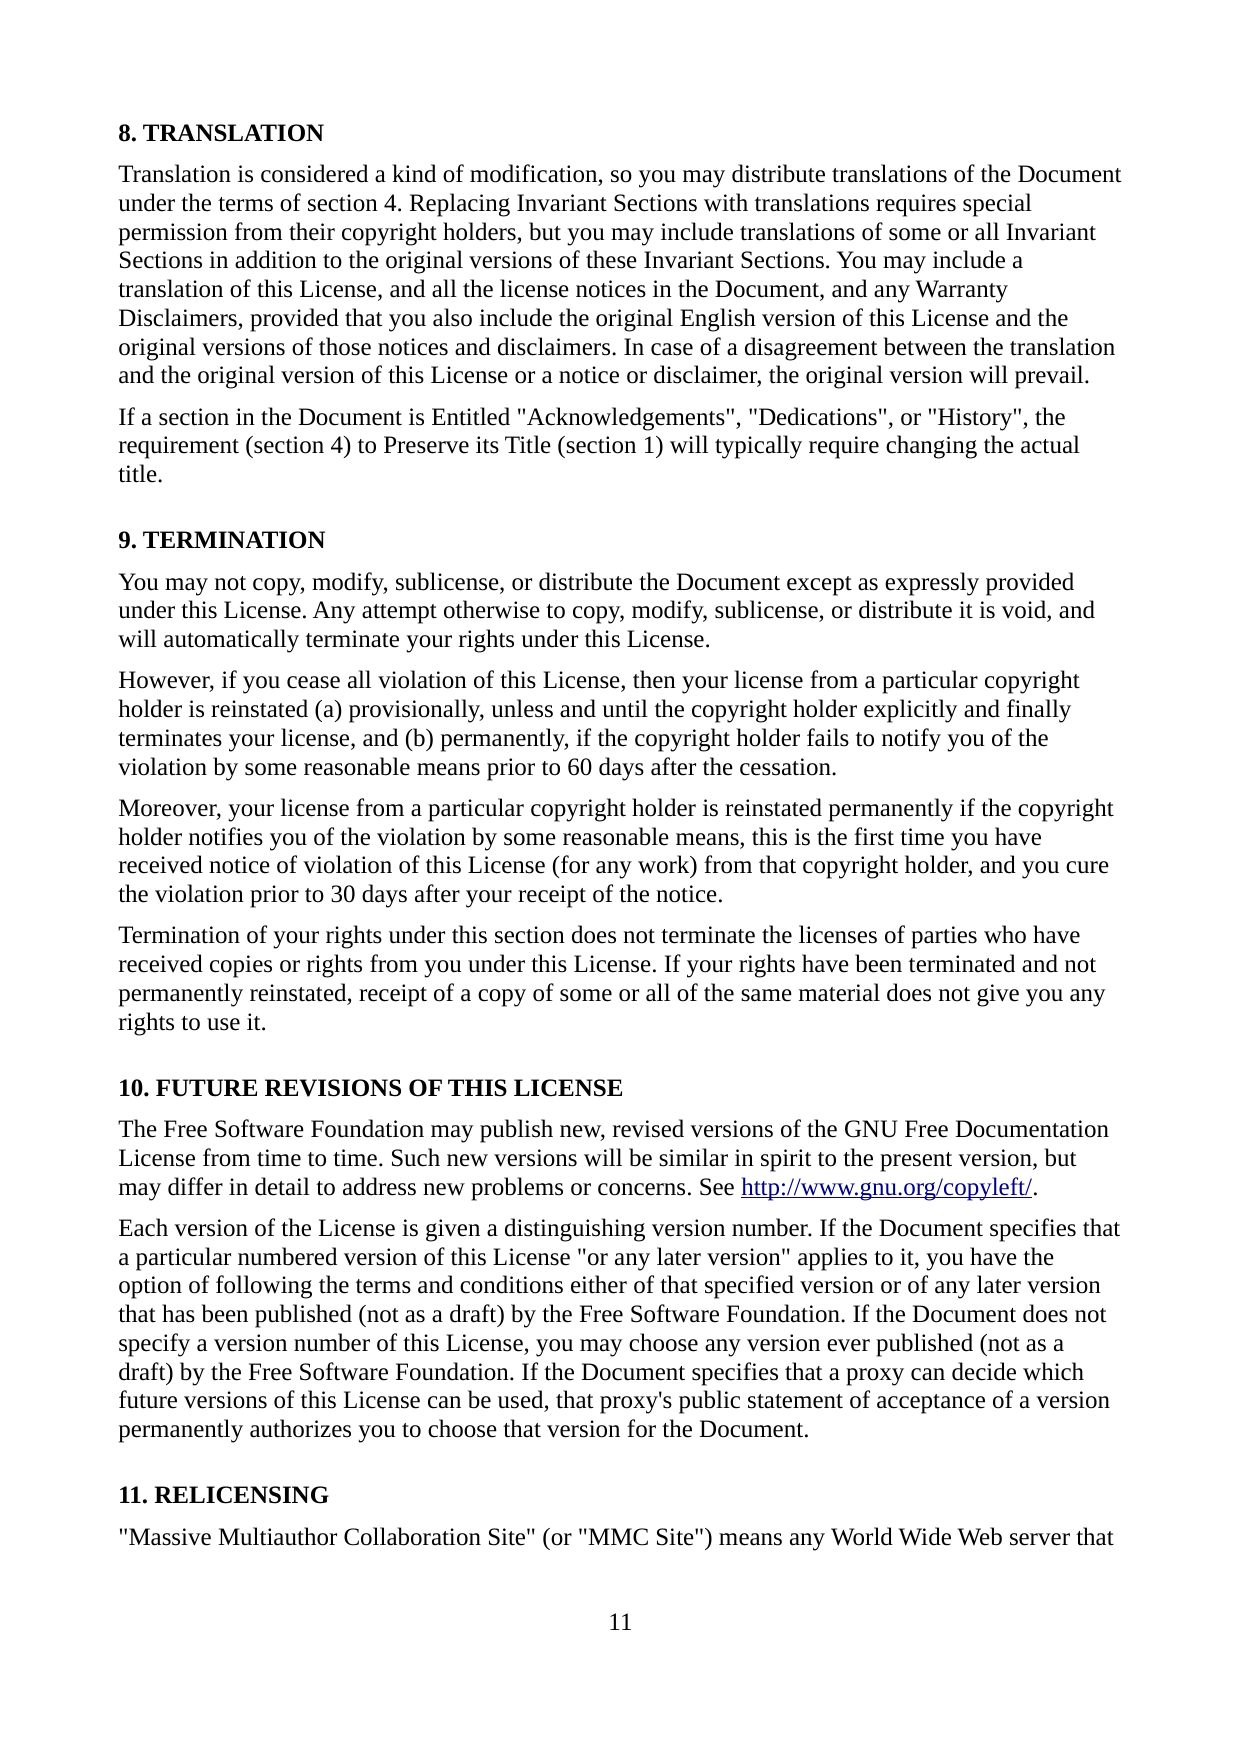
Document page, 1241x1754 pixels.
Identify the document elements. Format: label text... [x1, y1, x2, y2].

text Termination of your rights under this section does not terminate the licenses of parties who have received copies or rights from you under this License. If your rights have been terminated and not permanently reinstated, receipt of a copy of some or all of the same material does not give you any rights to use it. [118, 921, 1122, 1036]
text You may not copy, modify, sublicense, or distribute the Document except as expressly provided under this License. Any attempt otherwise to copy, modify, sublicense, or distribute it is void, and will automatically terminate your rights under this License. [118, 567, 1122, 653]
text "Massive Multiauthor Collaboration Site" (or "MMC Site") means any World Wide Web server that [118, 1522, 1122, 1551]
subtitle 10. FUTURE REVISIONS OF THIS LICENSE [118, 1073, 1122, 1102]
text Translation is considered a kind of modification, so you may distribute translations of the Document under the terms of section 4. Replacing Invariant Sections with translations requires special permission from their copyright holders, but you may include translations of some or all Invariant Sections in addition to the original versions of these Invariant Sections. You may include a translation of this License, and all the license notices in the Document, and any Warranty Disclaimers, provided that you also include the original English version of this License and the original versions of those notices and disclaimers. In case of a disagreement between the translation and the original version of this License or a notice or disclaimer, the original version will prevail. [118, 159, 1122, 389]
text Moreover, your license from a particular copyright holder is reinstated permanently if the copyright holder notifies you of the violation by some reasonable means, this is the first time you have received notice of violation of this License (for any work) from that copyright holder, and you cure the violation prior to 30 days after your receipt of the notice. [118, 793, 1122, 908]
subtitle 9. TERMINATION [118, 526, 1122, 554]
text The Free Software Foundation may publish new, revised versions of the GNU Free Documentation License from time to time. Such new versions will be similar in spirit to the present version, but may differ in detail to address new problems or concerns. See http://www.gnu.org/copyleft/. [118, 1114, 1122, 1201]
subtitle 11. RELICENSING [118, 1481, 1122, 1509]
subtitle 8. TRANSLATION [118, 118, 1122, 147]
text However, if you cease all violation of this License, then your license from a particular copyright holder is reinstated (a) provisionally, unless and until the copyright holder explicitly and finally terminates your license, and (b) permanently, if the copyright holder fails to notify you of the violation by some reasonable means prior to 60 days after the cessation. [118, 666, 1122, 781]
text If a section in the Document is Entitled "Acknowledgements", "Dedications", or "History", the requirement (section 4) to Preserve its Title (section 1) will typically require changing the actual title. [118, 402, 1122, 488]
text Each version of the License is given a distinguishing version number. If the Document specifies that a particular numbered version of this License "or any later version" applies to it, you have the option of following the terms and conditions either of that specified version or of any later version that has been published (not as a draft) by the Free Software Foundation. If the Document does not specify a version number of this License, you may choose any version ever published (not as a draft) by the Free Software Foundation. If the Document specifies that a proxy can decide which future versions of this License can be used, that proxy's public statement of acceptance of a version permanently authorizes you to choose that version for the Document. [118, 1213, 1122, 1443]
